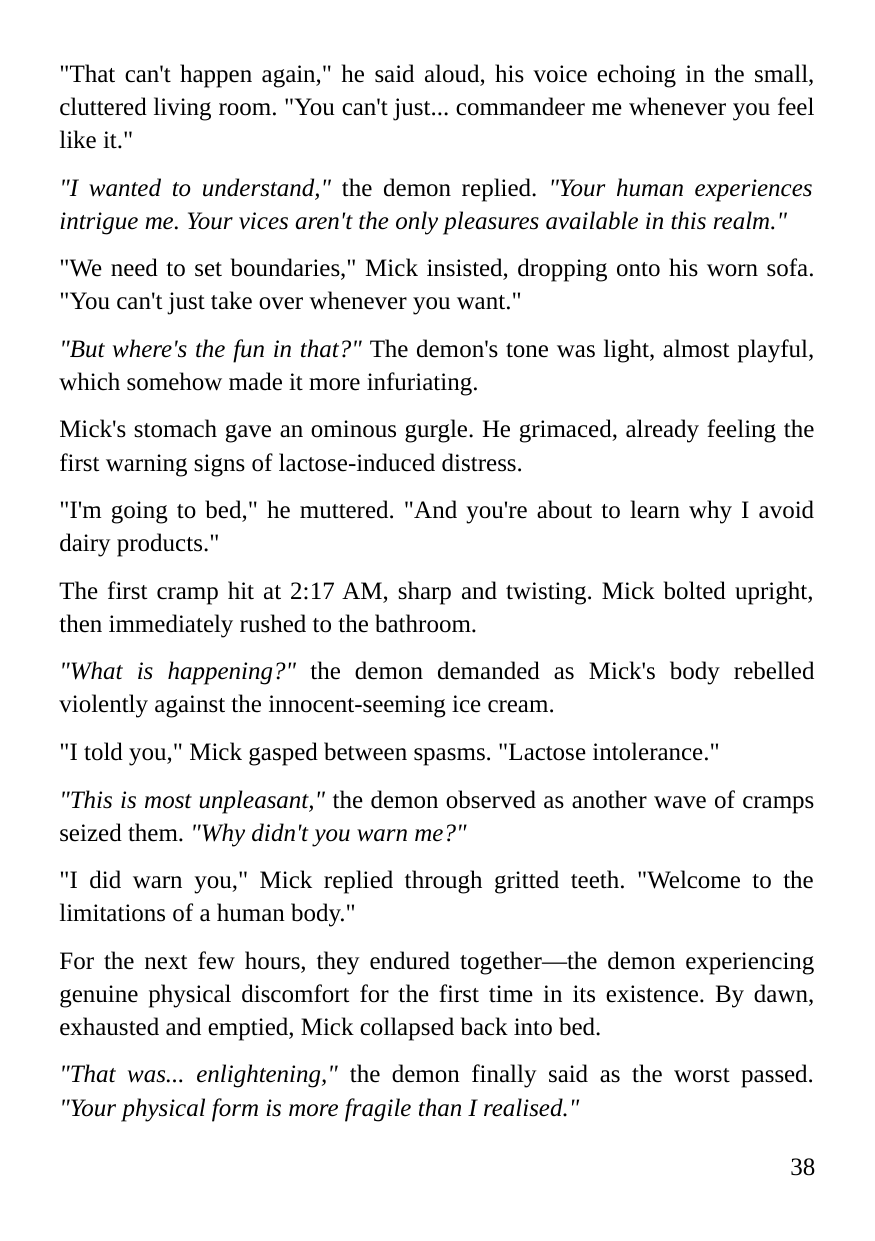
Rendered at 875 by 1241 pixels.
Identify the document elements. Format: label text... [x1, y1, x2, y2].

text "What is happening?" the demon demanded as Mick's body rebelled violently against the innocent-seeming ice cream. [59, 656, 815, 718]
text "I'm going to bed," he muttered. "And you're about to learn why I avoid dairy products." [59, 495, 815, 557]
text "But where's the fun in that?" The demon's tone was light, almost playful, which somehow made it more infuriating. [59, 334, 815, 396]
text For the next few hours, they endured together—the demon experiencing genuine physical discomfort for the first time in its existence. By dawn, exhausted and emptied, Mick collapsed back into bed. [59, 946, 815, 1041]
text "This is most unpleasant," the demon observed as another wave of cramps seized them. "Why didn't you warn me?" [59, 785, 815, 846]
text The first cramp hit at 2:17 AM, sharp and twisting. Mick bolted upright, then immediately rushed to the bathroom. [59, 576, 815, 638]
text "We need to set boundaries," Mick insisted, dropping onto his worn sofa. "You can't just take over whenever you want." [59, 253, 815, 315]
text Mick's stomach gave an ominous gurgle. He grimaced, already feeling the first warning signs of lactose-induced distress. [59, 414, 815, 476]
text "I wanted to understand," the demon replied. "Your human experiences intrigue me. Your vices aren't the only pleasures available in this realm." [59, 173, 815, 234]
text "That can't happen again," he said aloud, his voice echoing in the small, cluttered living room. "You can't just... commandeer me whenever you feel like it." [59, 59, 815, 154]
text "That was... enlightening," the demon finally said as the worst passed. "Your physical form is more fragile than I realised." [59, 1059, 815, 1121]
text "I did warn you," Mick replied through gritted teeth. "Welcome to the limitations of a human body." [59, 865, 815, 927]
text "I told you," Mick gasped between spasms. "Lactose intolerance." [59, 737, 815, 766]
